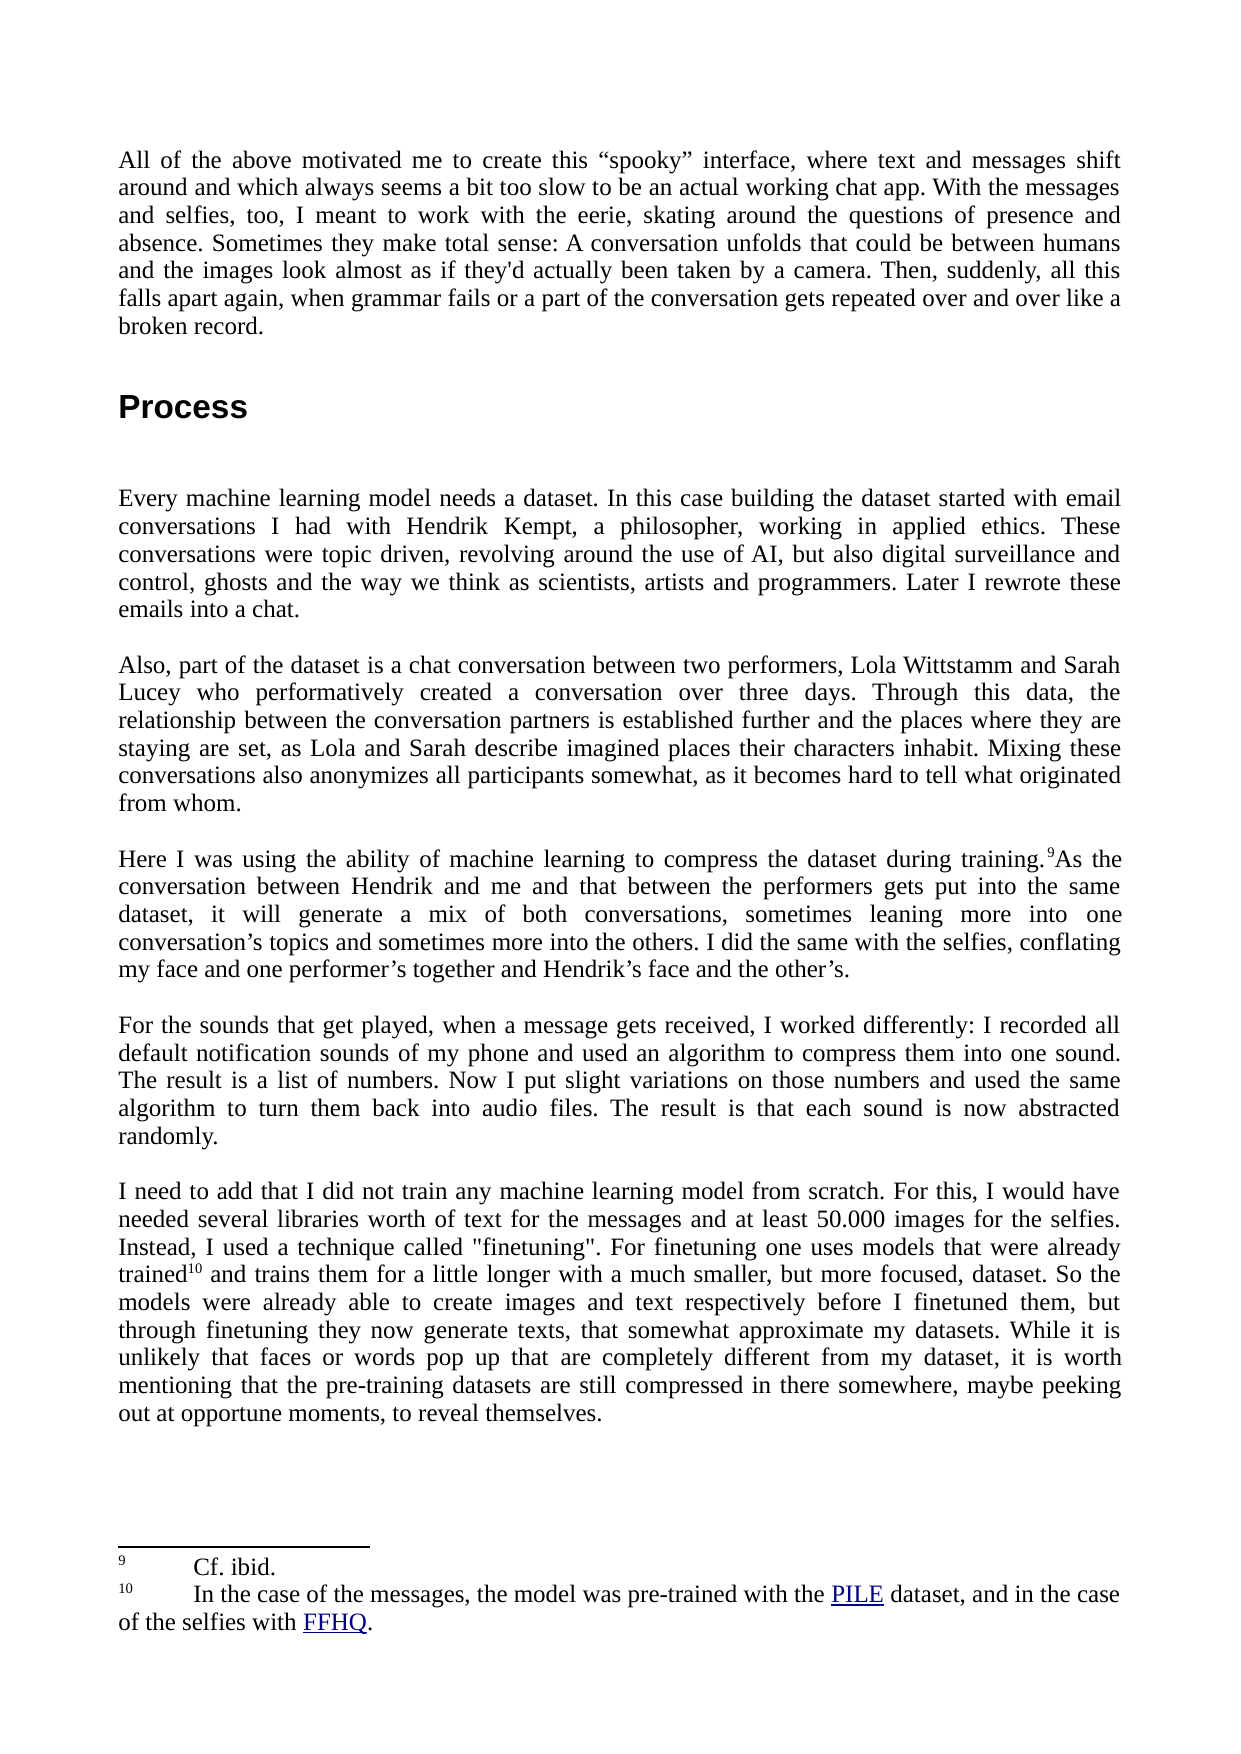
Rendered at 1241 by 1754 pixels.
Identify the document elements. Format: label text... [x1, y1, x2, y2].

text Every machine learning model needs a dataset. In this case building the dataset started with email conversations I had with Hendrik Kempt, a philosopher, working in applied ethics. These conversations were topic driven, revolving around the use of AI, but also digital surveillance and control, ghosts and the way we think as scientists, artists and programmers. Later I rewrote these emails into a chat. [118, 484, 1122, 623]
subtitle Process [118, 388, 1122, 426]
text I need to add that I did not train any machine learning model from scratch. For this, I would have needed several libraries worth of text for the messages and at least 50.000 images for the selfies. Instead, I used a technique called "finetuning". For finetuning one uses models that were already trained and trains them for a little longer with a much smaller, but more focused, dataset. So the models were already able to create images and text respectively before I finetuned them, but through finetuning they now generate texts, that somewhat approximate my datasets. While it is unlikely that faces or words pop up that are completely different from my dataset, it is worth mentioning that the pre-training datasets are still compressed in there somewhere, maybe peeking out at opportune moments, to reveal themselves. [118, 1177, 1122, 1427]
text For the sounds that get played, when a message gets received, I worked differently: I recorded all default notification sounds of my phone and used an algorithm to compress them into one sound. The result is a list of numbers. Now I put slight variations on those numbers and used the same algorithm to turn them back into audio files. The result is that each sound is now abstracted randomly. [118, 1011, 1122, 1149]
text Cf. ibid. [118, 1553, 1122, 1580]
text Also, part of the dataset is a chat conversation between two performers, Lola Wittstamm and Sarah Lucey who performatively created a conversation over three days. Through this data, the relationship between the conversation partners is established further and the places where they are staying are set, as Lola and Sarah describe imagined places their characters inhabit. Mixing these conversations also anonymizes all participants somewhat, as it becomes hard to tell what originated from whom. [118, 651, 1122, 817]
text Here I was using the ability of machine learning to compress the dataset during training.As the conversation between Hendrik and me and that between the performers gets put into the same dataset, it will generate a mix of both conversations, sometimes leaning more into one conversation’s topics and sometimes more into the others. I did the same with the selfies, conflating my face and one performer’s together and Hendrik’s face and the other’s. [118, 845, 1122, 983]
text All of the above motivated me to create this “spooky” interface, where text and messages shift around and which always seems a bit too slow to be an actual working chat app. With the messages and selfies, too, I meant to work with the eerie, skating around the questions of presence and absence. Sometimes they make total sense: A conversation unfolds that could be between humans and the images look almost as if they'd actually been taken by a camera. Then, suddenly, all this falls apart again, when grammar fails or a part of the conversation gets repeated over and over like a broken record. [118, 146, 1122, 340]
text In the case of the messages, the model was pre-trained with the PILE dataset, and in the case of the selfies with FFHQ. [118, 1580, 1122, 1636]
